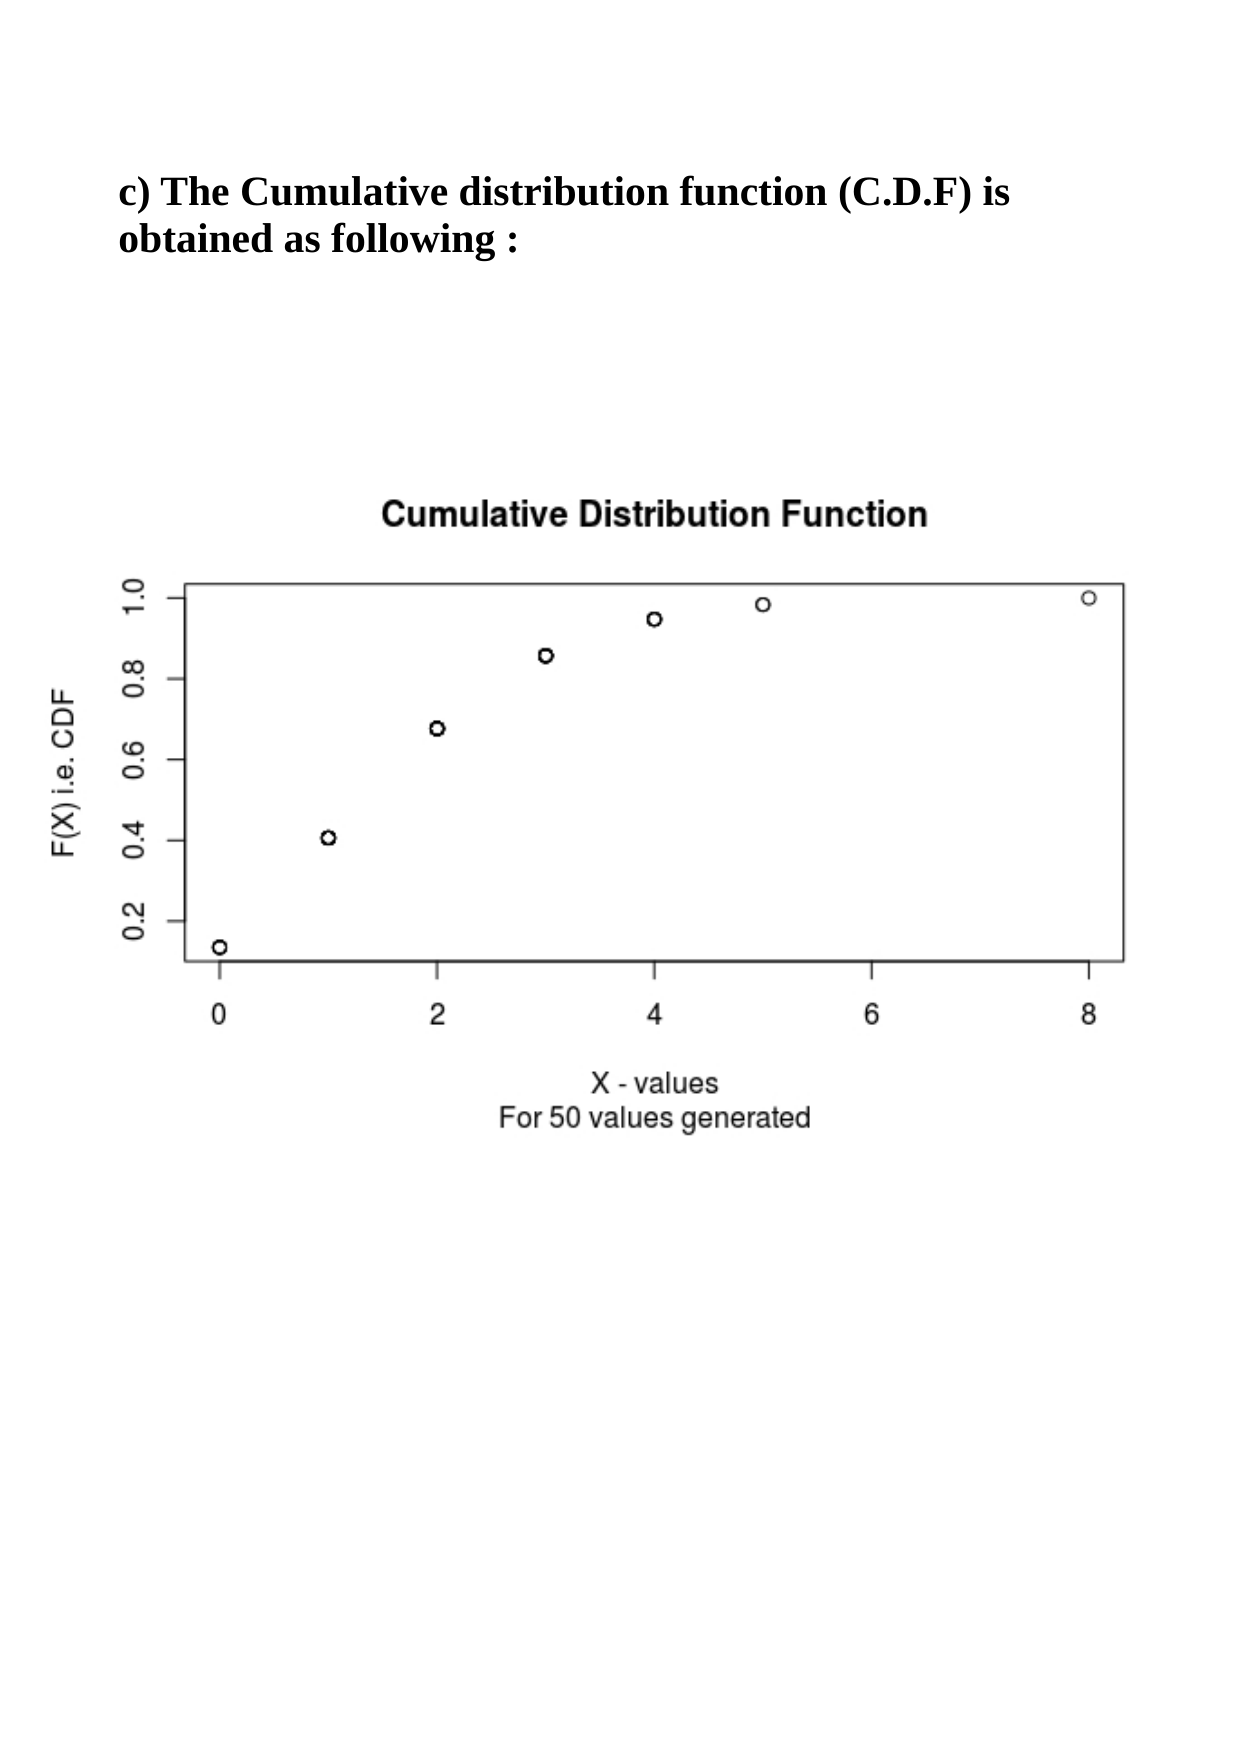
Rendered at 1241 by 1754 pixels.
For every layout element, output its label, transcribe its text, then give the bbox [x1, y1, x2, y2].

text c) The Cumulative distribution function (C.D.F) is obtained as following : [118, 166, 1122, 262]
picture [43, 442, 1197, 1139]
